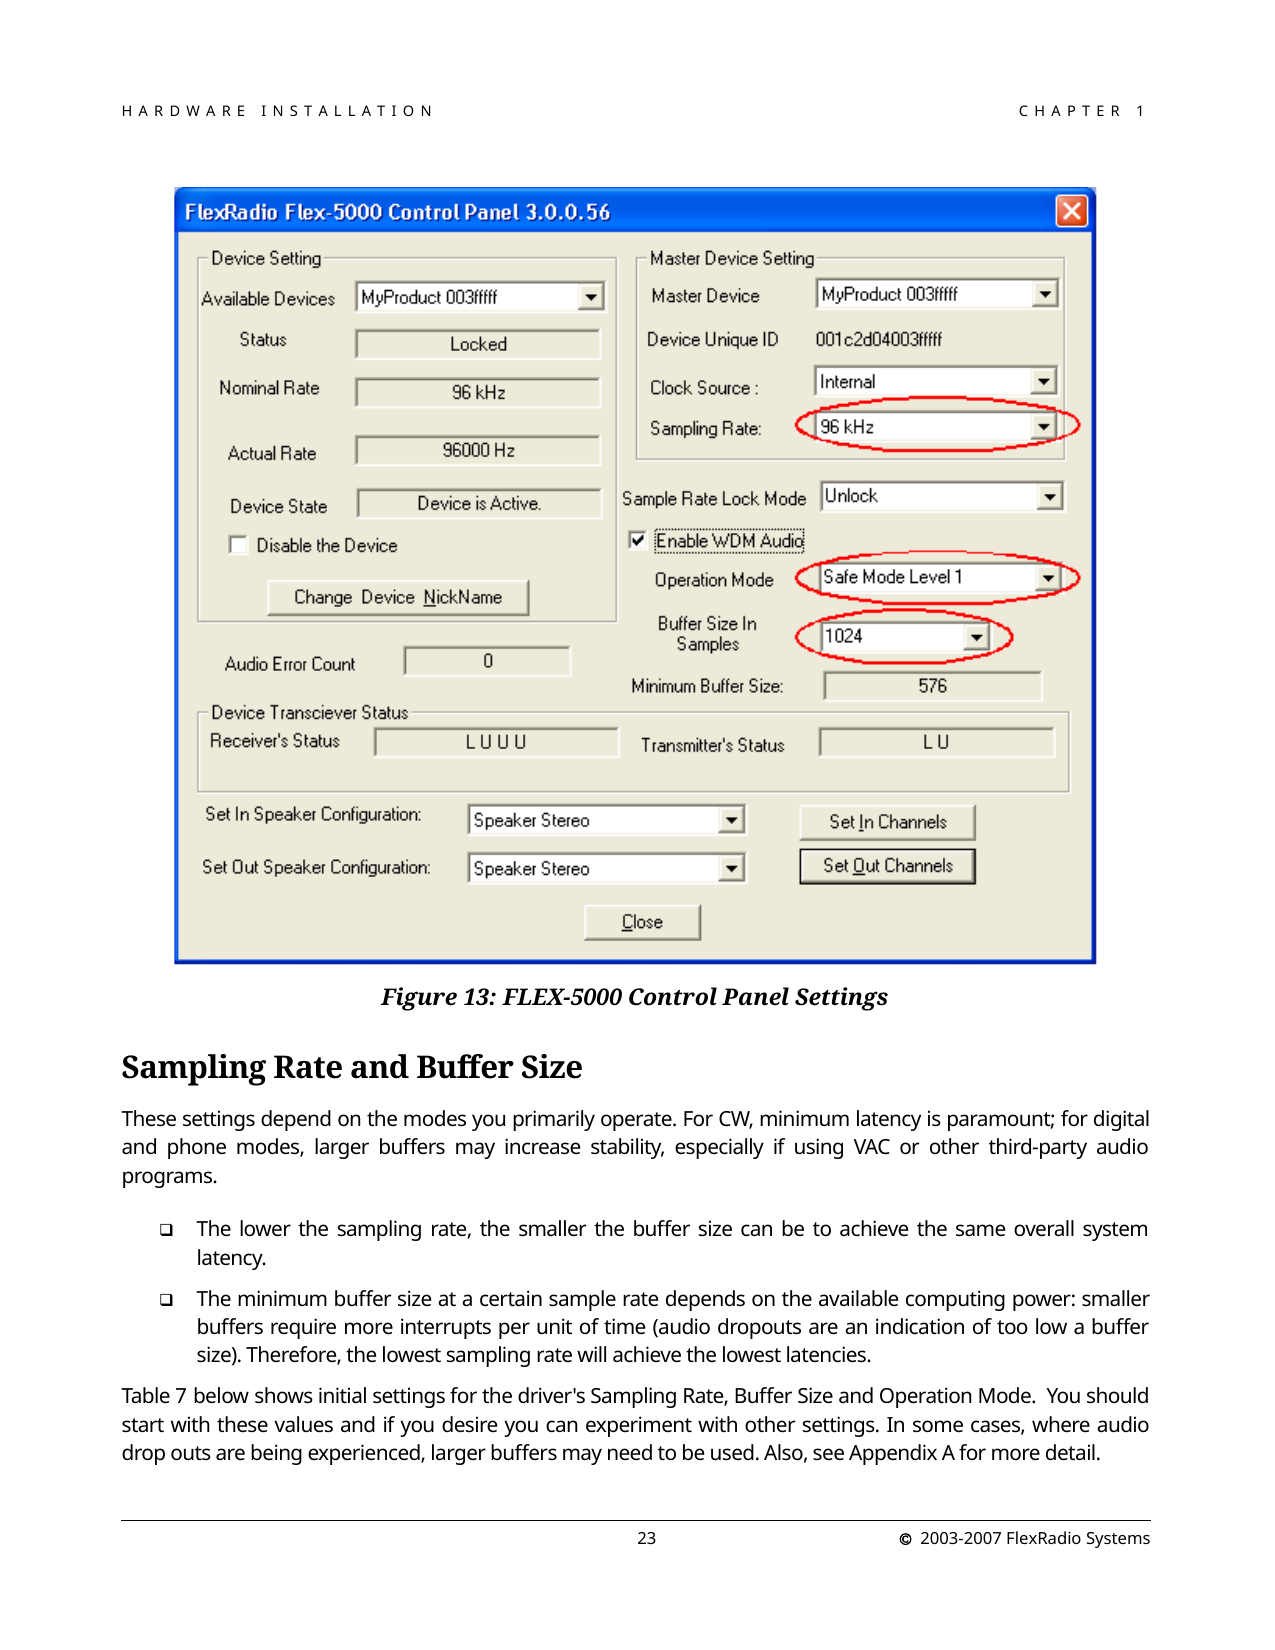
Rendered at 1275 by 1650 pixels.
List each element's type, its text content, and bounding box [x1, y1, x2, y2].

text Figure 13: FLEX-5000 Control Panel Settings [174, 966, 1098, 1012]
list The minimum buffer size at a certain sample rate depends on the available computing power: smaller buffers require more interrupts per unit of time (audio dropouts are an indication of too low a buffer size). Therefore, the lowest sampling rate will achieve the lowest latencies. [159, 1284, 1151, 1369]
picture [174, 187, 1098, 966]
text Table 7 below shows initial settings for the driver's Sampling Rate, Buffer Size and Operation Mode. You should start with these values and if you desire you can experiment with other settings. In some cases, where audio drop outs are being experienced, larger buffers may need to be used. Also, see Appendix A for more detail. [121, 1382, 1151, 1467]
list The lower the sampling rate, the smaller the buffer size can be to achieve the same overall system latency. [159, 1214, 1151, 1271]
text These settings depend on the modes you primarily operate. For CW, minimum latency is paramount; for digital and phone modes, larger buffers may increase stability, especially if using VAC or other third-party audio programs. [121, 1104, 1151, 1189]
subtitle Sampling Rate and Buffer Size [121, 1045, 1151, 1088]
